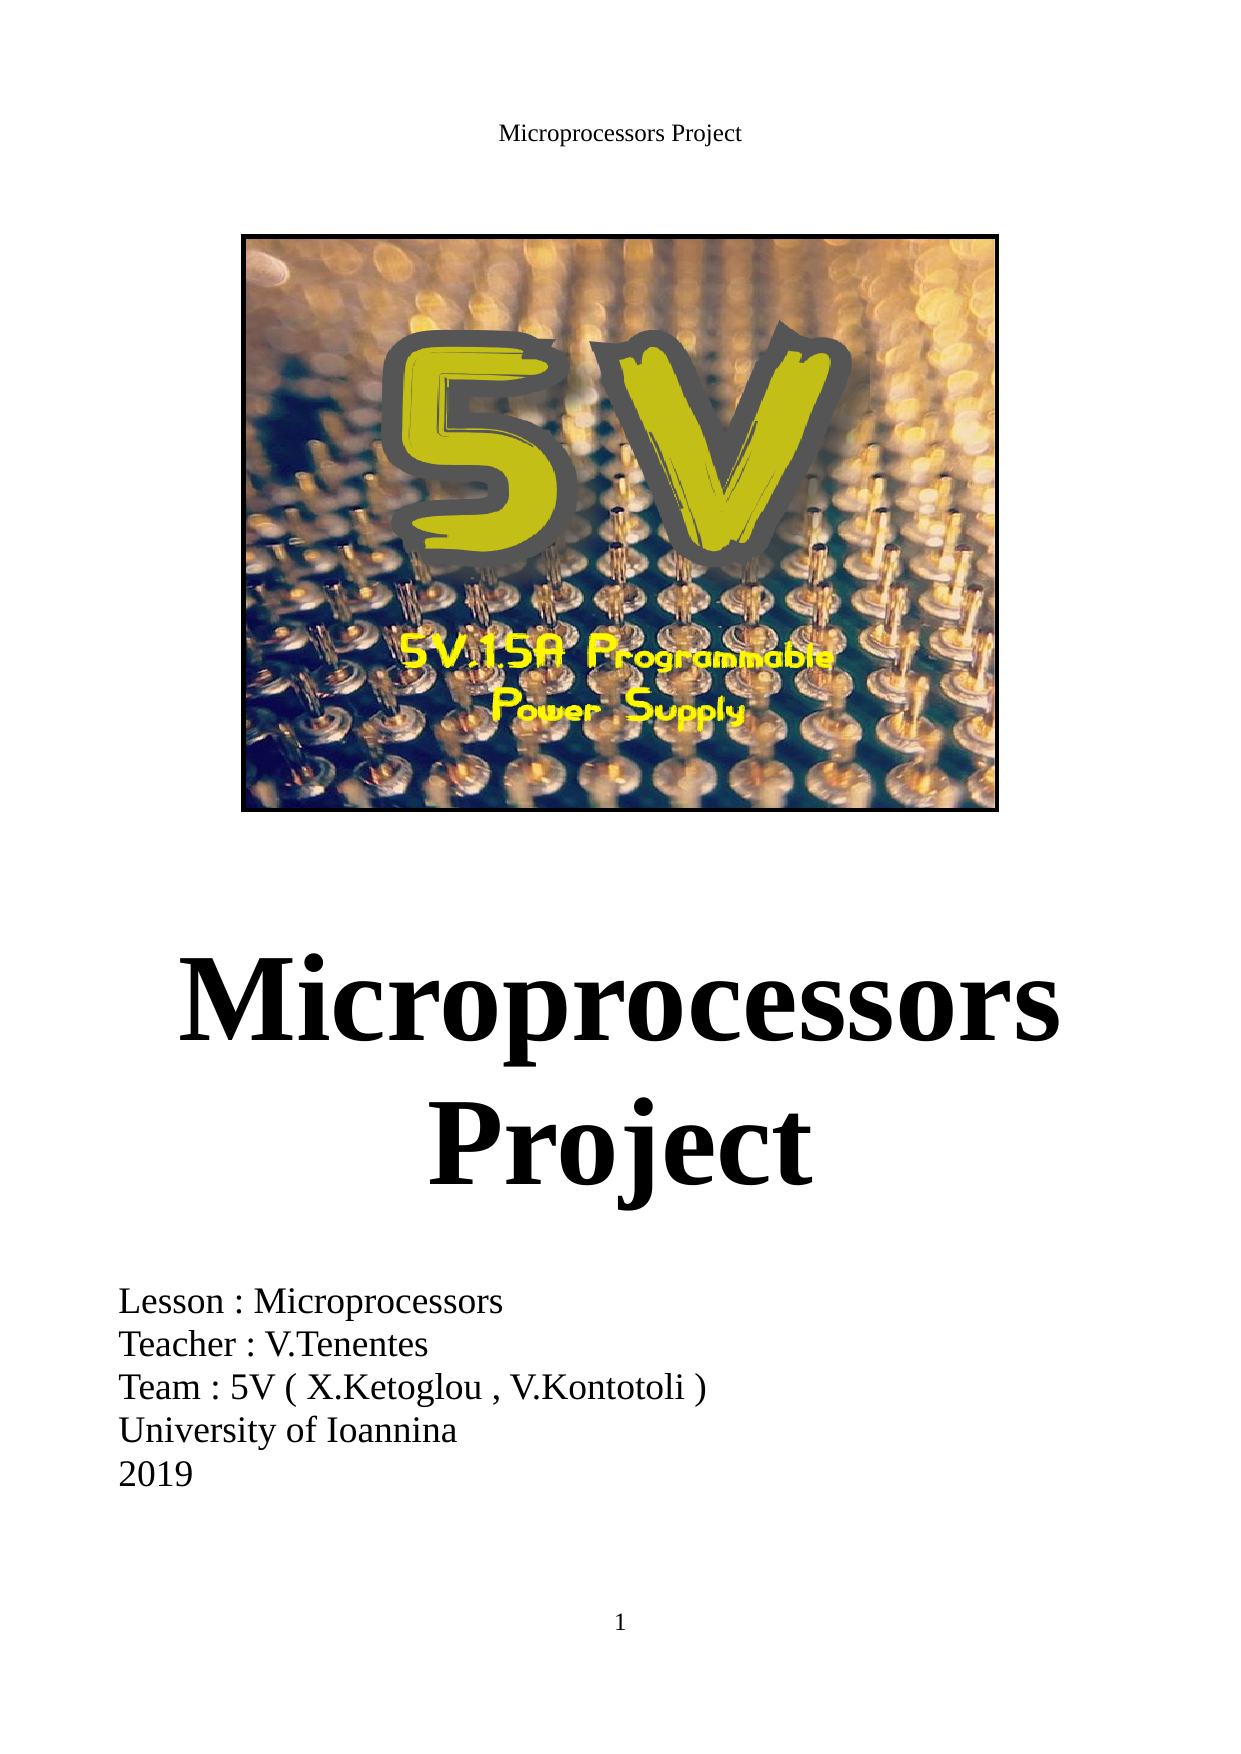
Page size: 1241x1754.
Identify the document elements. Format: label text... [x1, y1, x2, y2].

text Microprocessors [118, 924, 1122, 1068]
text University of Ioannina [118, 1408, 1122, 1451]
text 2019 [118, 1451, 1122, 1494]
picture [246, 239, 995, 808]
text Team : 5V ( X.Ketoglou , V.Kontotoli ) [118, 1365, 1122, 1408]
text Teacher : V.Tenentes [118, 1322, 1122, 1365]
text Lesson : Microprocessors [118, 1278, 1122, 1322]
text Project [118, 1068, 1122, 1211]
